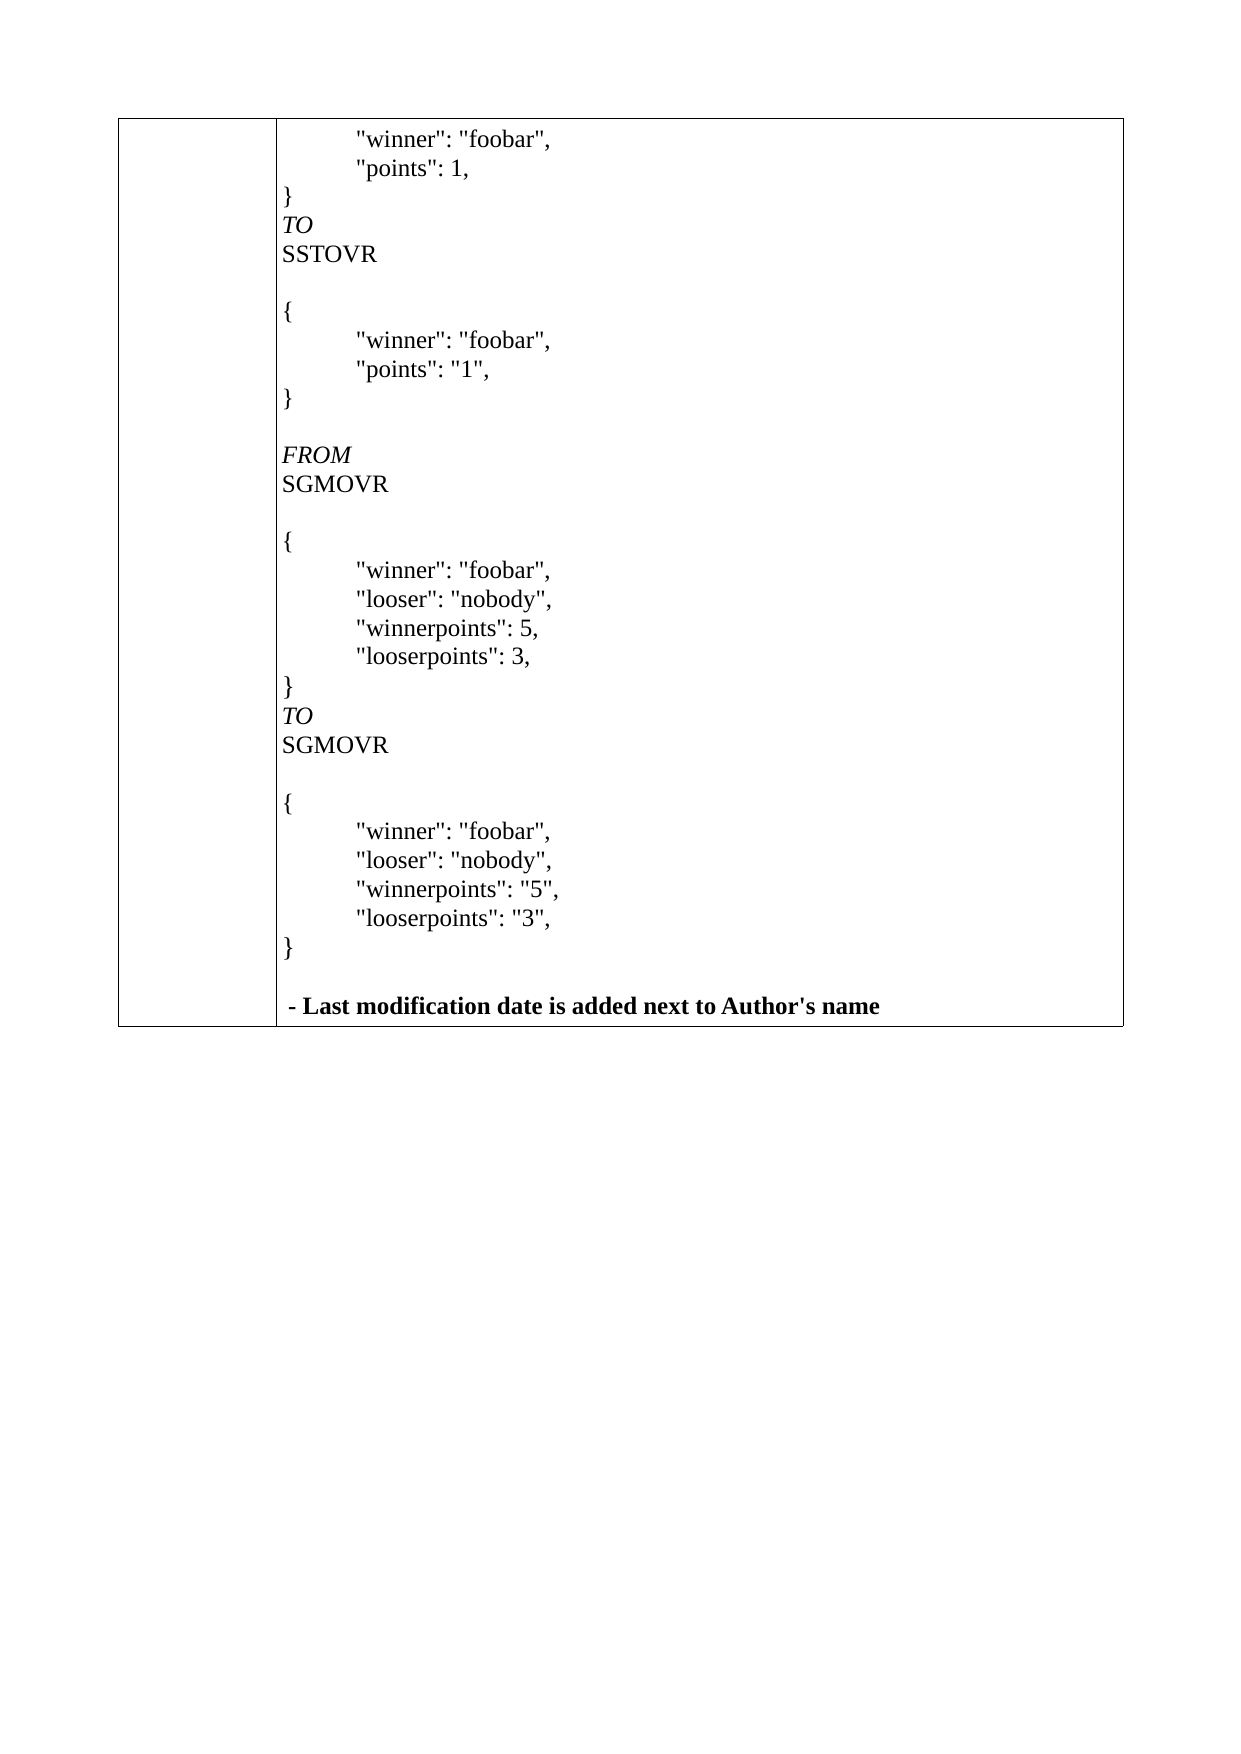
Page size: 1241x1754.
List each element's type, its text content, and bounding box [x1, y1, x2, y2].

table_header [119, 119, 276, 1026]
table_header "winner": "foobar", "points": 1, } TO SSTOVR { "winner": "foobar", "points": "1", } FROM SGMOVR { "winner": "foobar", "looser": "nobody", "winnerpoints": 5, "looserpoints": 3, } TO SGMOVR { "winner": "foobar", "looser": "nobody", "winnerpoints": "5", "looserpoints": "3", } - Last modification date is added next to Author's name [277, 119, 1123, 1026]
